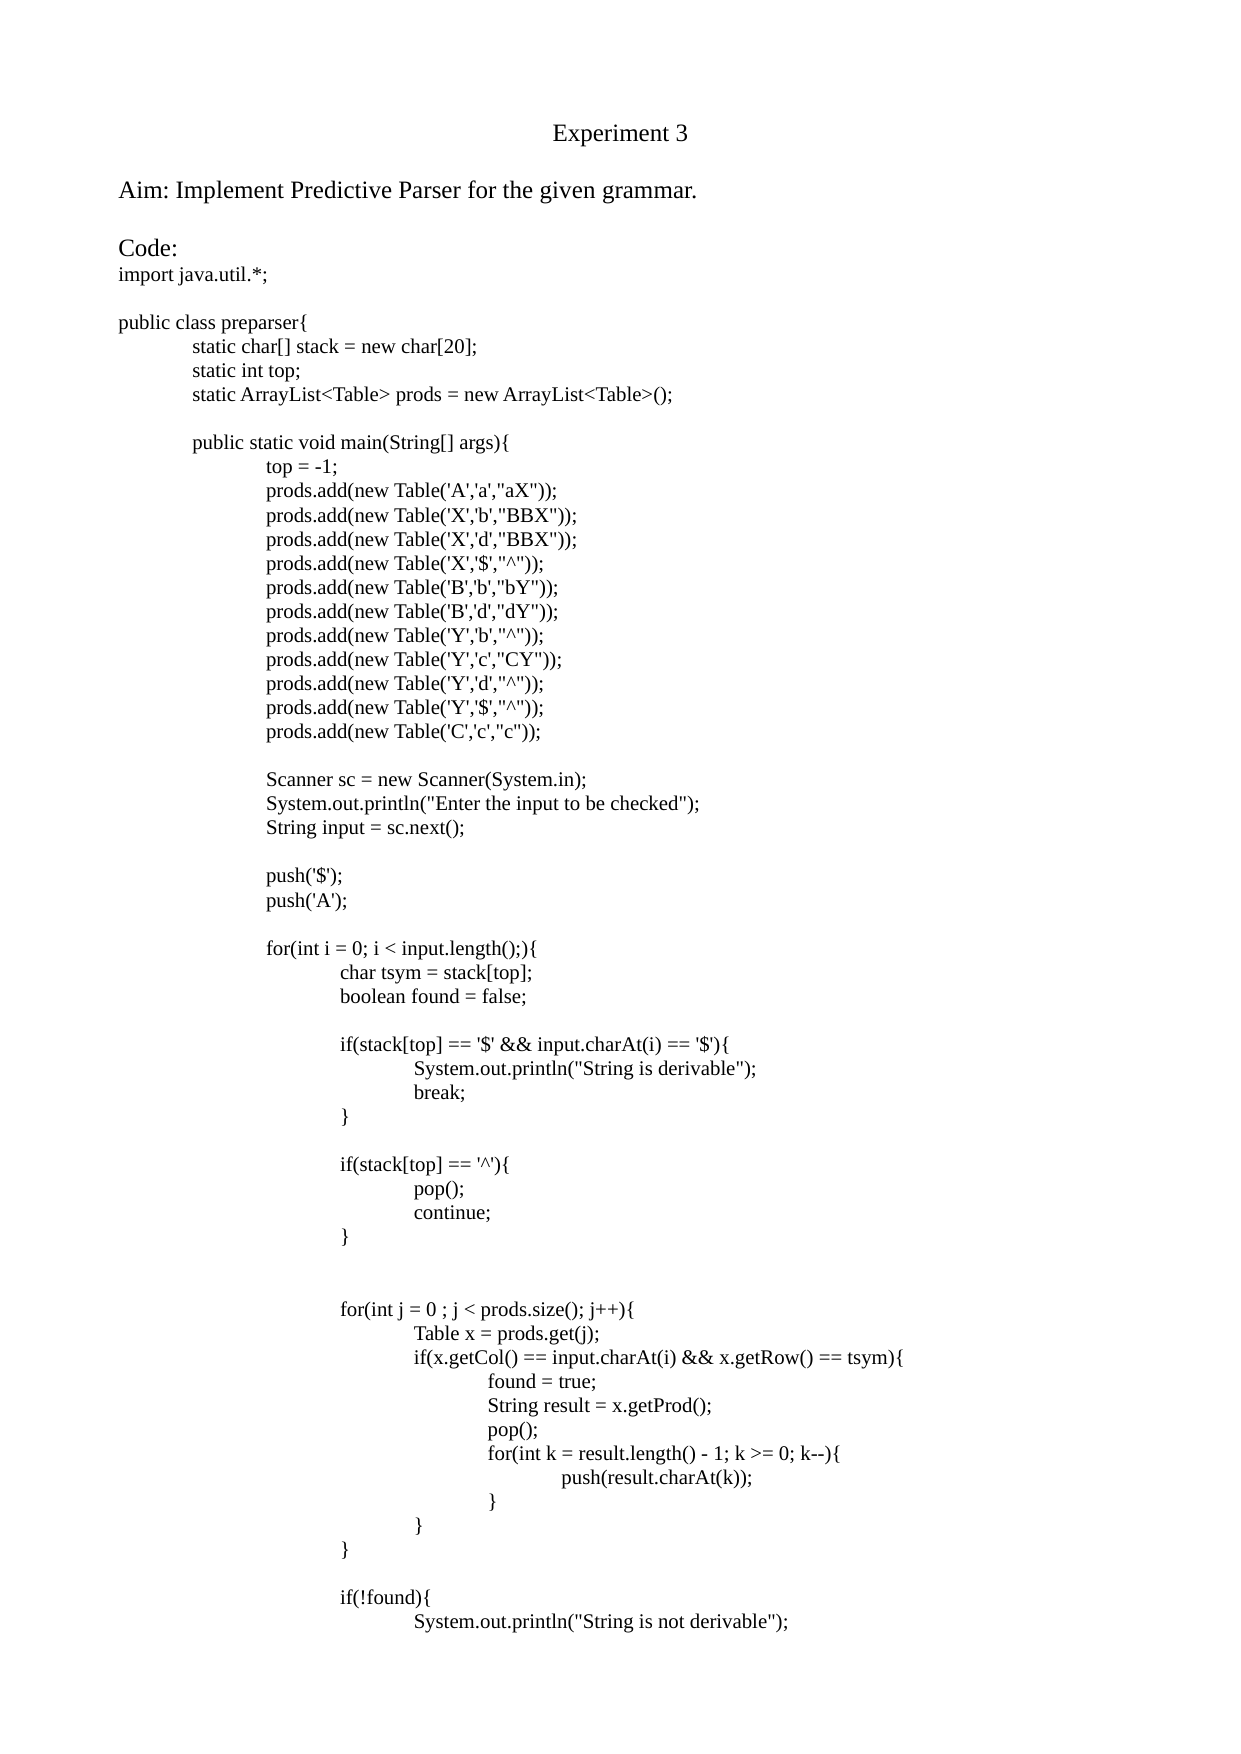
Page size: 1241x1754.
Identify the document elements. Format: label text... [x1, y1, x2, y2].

text for(int j = 0 ; j < prods.size(); j++){ [118, 1297, 1122, 1321]
text if(stack[top] == '$' && input.charAt(i) == '$'){ [118, 1032, 1122, 1056]
text if(x.getCol() == input.charAt(i) && x.getRow() == tsym){ [118, 1345, 1122, 1369]
text import java.util.*; [118, 262, 1122, 286]
text prods.add(new Table('X','b',"BBX")); [118, 502, 1122, 527]
text continue; [118, 1200, 1122, 1224]
text } [118, 1224, 1122, 1248]
text prods.add(new Table('B','d',"dY")); [118, 599, 1122, 623]
text prods.add(new Table('Y','c',"CY")); [118, 647, 1122, 671]
text push('A'); [118, 887, 1122, 912]
text public static void main(String[] args){ [118, 430, 1122, 454]
text } [118, 1489, 1122, 1513]
text prods.add(new Table('A','a',"aX")); [118, 478, 1122, 502]
text prods.add(new Table('Y','b',"^")); [118, 623, 1122, 647]
text static char[] stack = new char[20]; [118, 334, 1122, 358]
text prods.add(new Table('X','d',"BBX")); [118, 527, 1122, 551]
text boolean found = false; [118, 984, 1122, 1008]
text String result = x.getProd(); [118, 1393, 1122, 1417]
text public class preparser{ [118, 310, 1122, 334]
text prods.add(new Table('Y','$',"^")); [118, 695, 1122, 719]
text prods.add(new Table('C','c',"c")); [118, 719, 1122, 743]
text } [118, 1537, 1122, 1561]
text if(!found){ [118, 1585, 1122, 1609]
text System.out.println("String is not derivable"); [118, 1609, 1122, 1633]
text if(stack[top] == '^'){ [118, 1152, 1122, 1176]
text String input = sc.next(); [118, 815, 1122, 839]
text pop(); [118, 1176, 1122, 1200]
text Scanner sc = new Scanner(System.in); [118, 767, 1122, 791]
text prods.add(new Table('B','b',"bY")); [118, 575, 1122, 599]
text push('$'); [118, 863, 1122, 887]
text prods.add(new Table('Y','d',"^")); [118, 671, 1122, 695]
text static int top; [118, 358, 1122, 382]
text for(int k = result.length() - 1; k >= 0; k--){ [118, 1441, 1122, 1465]
text Table x = prods.get(j); [118, 1321, 1122, 1345]
text prods.add(new Table('X','$',"^")); [118, 551, 1122, 575]
text break; [118, 1080, 1122, 1104]
text Experiment 3 [118, 118, 1122, 147]
text } [118, 1513, 1122, 1537]
text push(result.charAt(k)); [118, 1465, 1122, 1489]
text top = -1; [118, 454, 1122, 478]
text static ArrayList<Table> prods = new ArrayList<Table>(); [118, 382, 1122, 406]
text System.out.println("String is derivable"); [118, 1056, 1122, 1080]
text for(int i = 0; i < input.length();){ [118, 936, 1122, 960]
text Code: [118, 233, 1122, 262]
text } [118, 1104, 1122, 1128]
text char tsym = stack[top]; [118, 960, 1122, 984]
text pop(); [118, 1417, 1122, 1441]
text found = true; [118, 1369, 1122, 1393]
text Aim: Implement Predictive Parser for the given grammar. [118, 176, 1122, 204]
text System.out.println("Enter the input to be checked"); [118, 791, 1122, 815]
